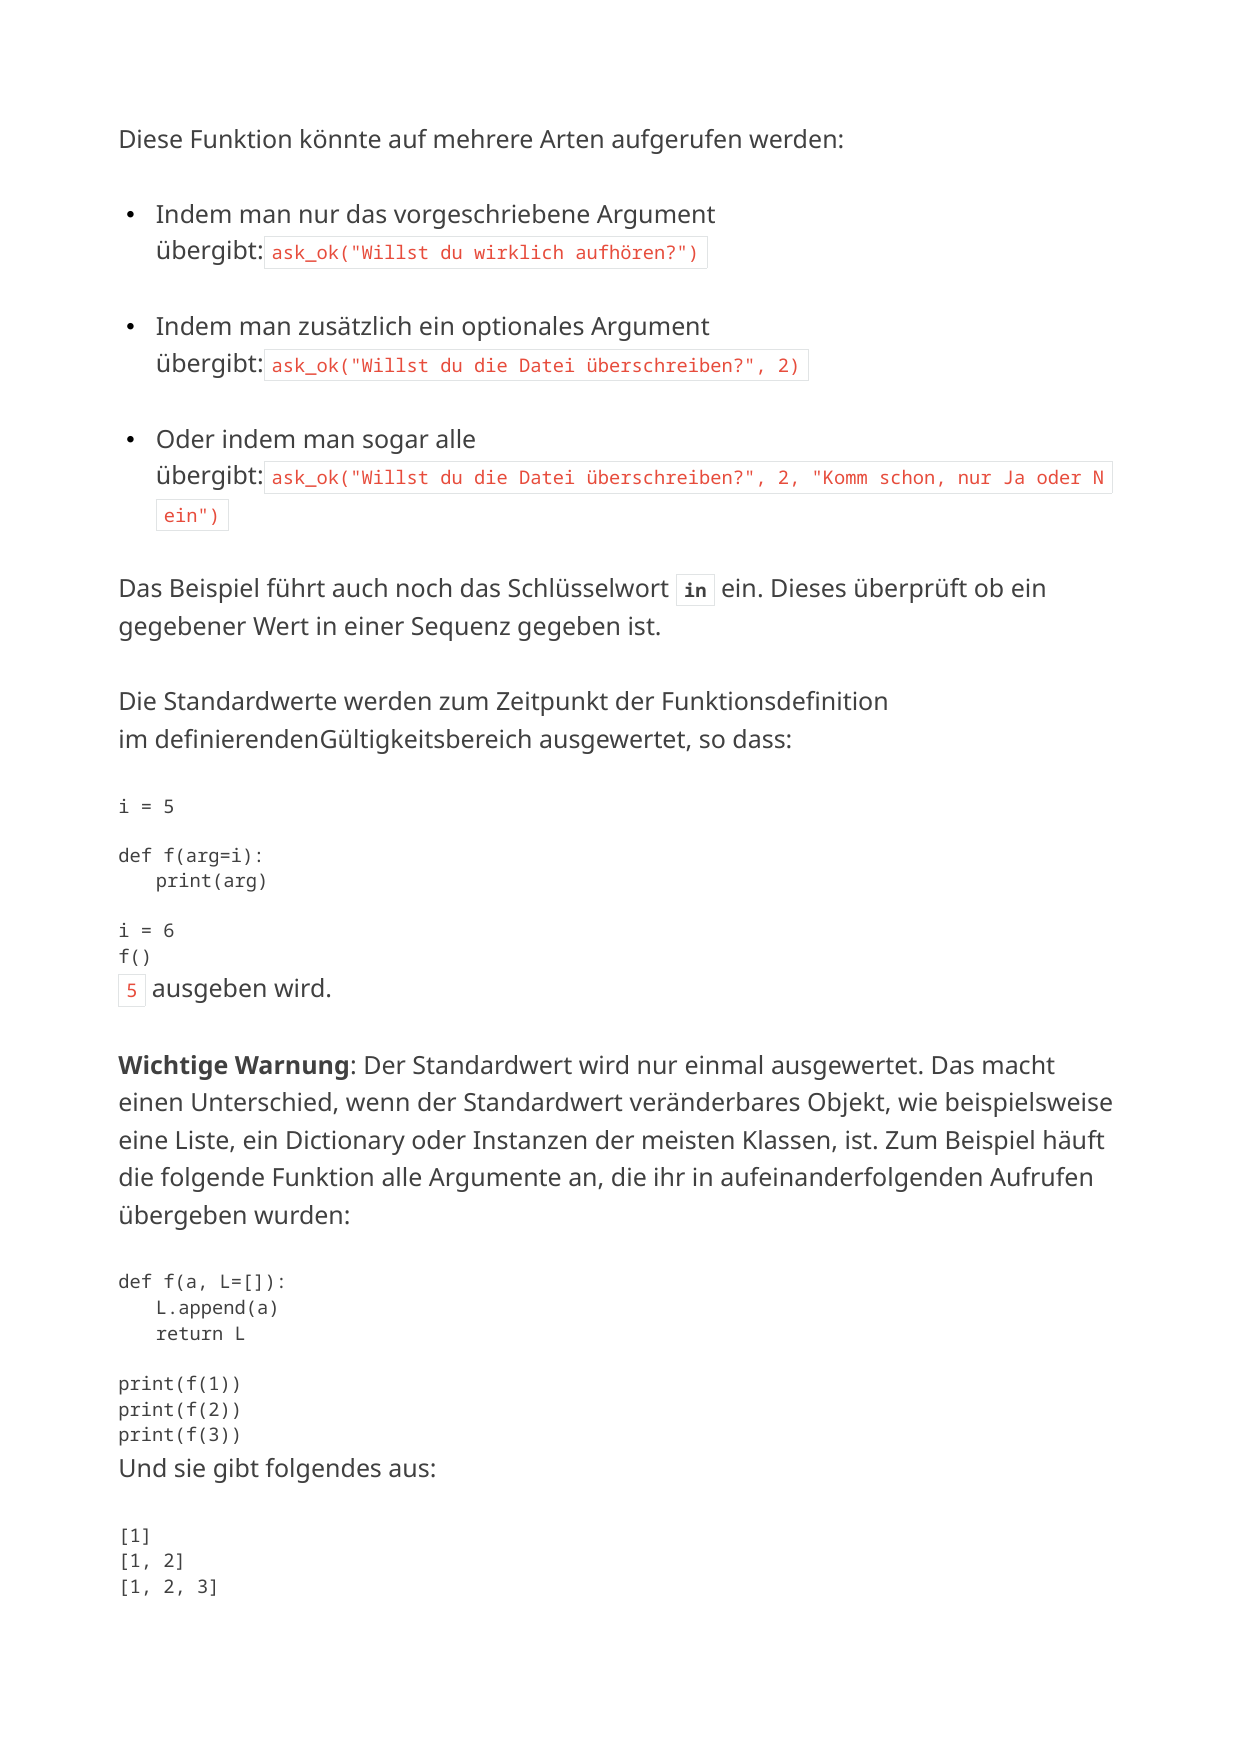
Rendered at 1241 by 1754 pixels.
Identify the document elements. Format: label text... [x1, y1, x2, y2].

text f() [118, 943, 1122, 969]
text print(f(2)) [118, 1396, 1122, 1422]
text Wichtige Warnung: Der Standardwert wird nur einmal ausgewertet. Das macht einen Unterschied, wenn der Standardwert veränderbares Objekt, wie beispielsweise eine Liste, ein Dictionary oder Instanzen der meisten Klassen, ist. Zum Beispiel häuft die folgende Funktion alle Argumente an, die ihr in aufeinanderfolgenden Aufrufen übergeben wurden: [118, 1044, 1122, 1231]
text 5 ausgeben wird. [118, 969, 1122, 1006]
text Und sie gibt folgendes aus: [118, 1447, 1122, 1485]
list Indem man zusätzlich ein optionales Argument übergibt:ask_ok("Willst du die Datei überschreiben?", 2) [156, 306, 1122, 381]
text Diese Funktion könnte auf mehrere Arten aufgerufen werden: [118, 118, 1122, 156]
text print(f(1)) [118, 1371, 1122, 1396]
text i = 5 [118, 793, 1122, 819]
text def f(arg=i): [118, 842, 1122, 868]
list Oder indem man sogar alle übergibt:ask_ok("Willst du die Datei überschreiben?", 2, "Komm schon, nur Ja oder Nein") [156, 418, 1122, 531]
text L.append(a) [118, 1294, 1122, 1321]
text return L [118, 1321, 1122, 1347]
list Indem man nur das vorgeschriebene Argument übergibt:ask_ok("Willst du wirklich aufhören?") [156, 193, 1122, 268]
text def f(a, L=[]): [118, 1269, 1122, 1294]
text i = 6 [118, 918, 1122, 943]
text Das Beispiel führt auch noch das Schlüsselwort in ein. Dieses überprüft ob ein gegebener Wert in einer Sequenz gegeben ist. [118, 568, 1122, 643]
text [1] [118, 1522, 1122, 1548]
text print(arg) [118, 868, 1122, 894]
text print(f(3)) [118, 1422, 1122, 1447]
text [1, 2, 3] [118, 1573, 1122, 1599]
text Die Standardwerte werden zum Zeitpunkt der Funktionsdefinition im definierendenGültigkeitsbereich ausgewertet, so dass: [118, 681, 1122, 756]
text [1, 2] [118, 1548, 1122, 1573]
